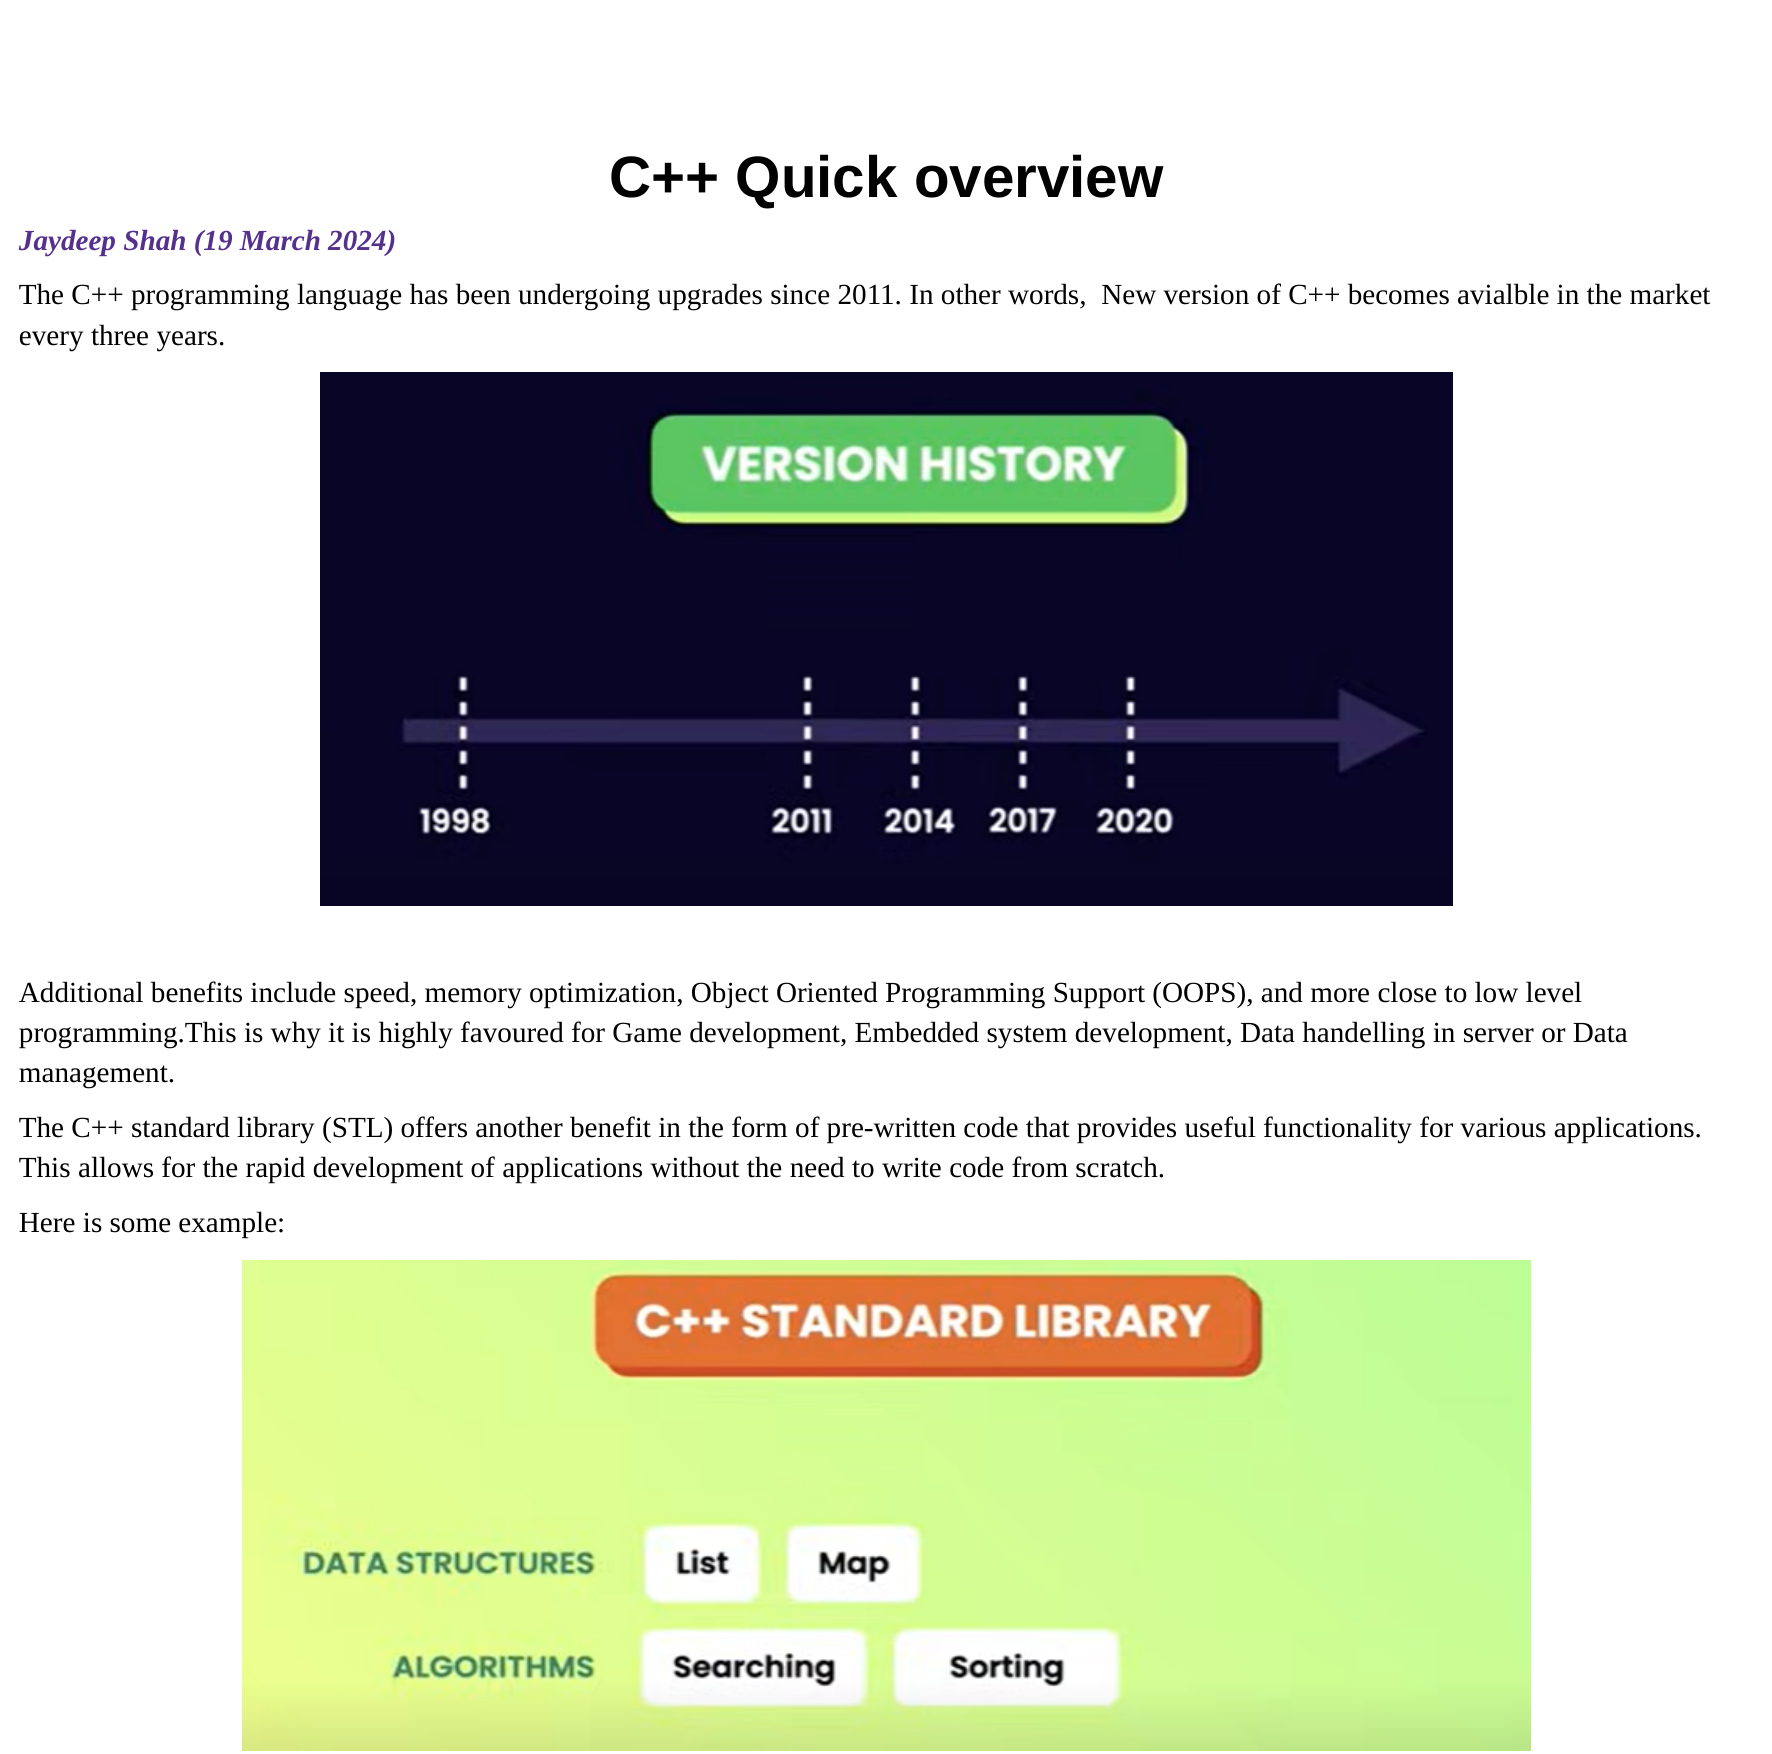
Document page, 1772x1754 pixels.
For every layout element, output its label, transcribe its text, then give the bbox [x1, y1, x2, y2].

text Additional benefits include speed, memory optimization, Object Oriented Programming Support (OOPS), and more close to low level programming.This is why it is highly favoured for Game development, Embedded system development, Data handelling in server or Data management. [19, 975, 1754, 1089]
text Jaydeep Shah (19 March 2024) [19, 223, 1754, 256]
title C++ Quick overview [19, 143, 1754, 210]
picture [320, 372, 1453, 906]
text The C++ standard library (STL) offers another benefit in the form of pre-written code that provides useful functionality for various applications. This allows for the rapid development of applications without the need to write code from scratch. [19, 1110, 1754, 1184]
text The C++ programming language has been undergoing upgrades since 2011. In other words, New version of C++ becomes avialble in the market every three years. [19, 277, 1754, 351]
picture [242, 1260, 1532, 1751]
text Here is some example: [19, 1205, 1754, 1239]
